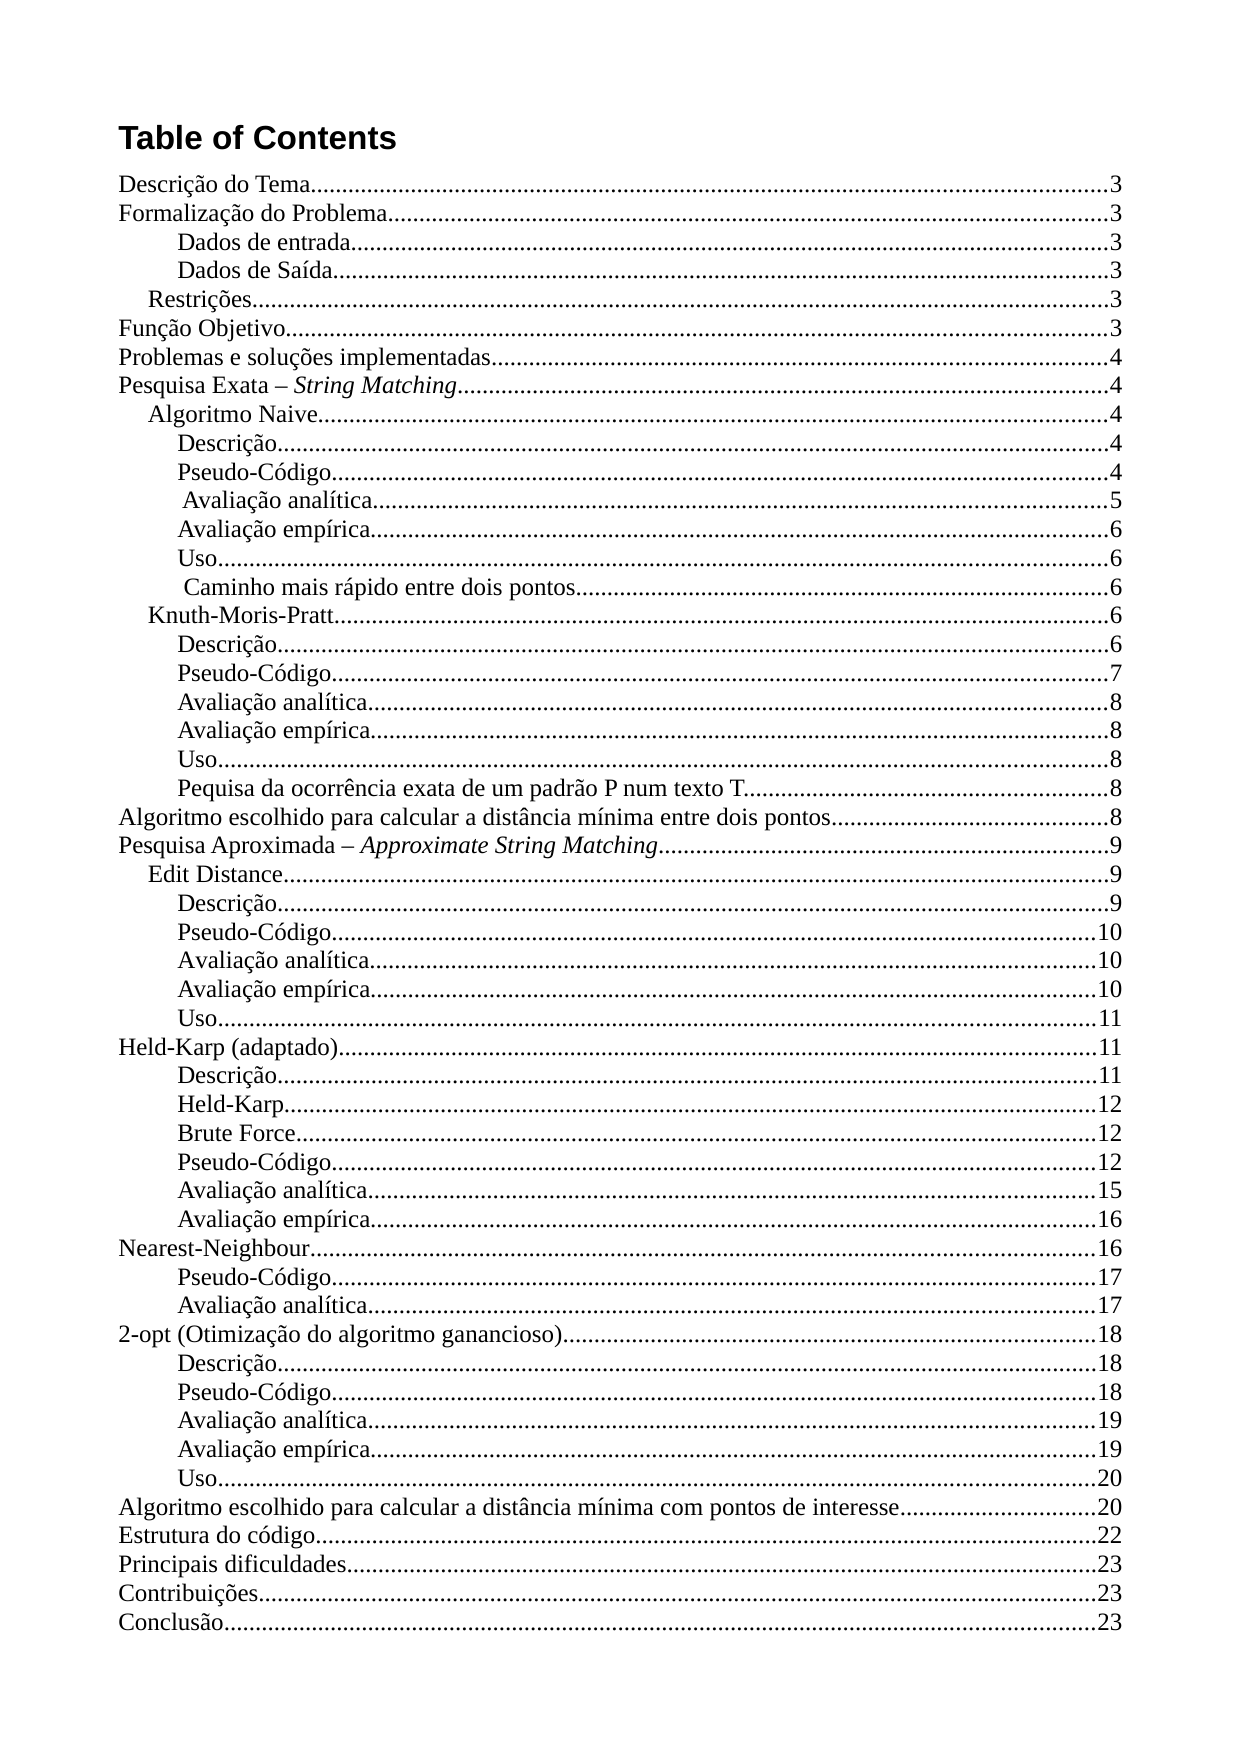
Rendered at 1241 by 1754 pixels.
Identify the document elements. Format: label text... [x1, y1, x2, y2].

text Principais dificuldades 23 [118, 1549, 1122, 1578]
text Algoritmo Naive 4 [148, 399, 1122, 428]
text Pseudo-Código 7 [177, 658, 1122, 687]
text Função Objetivo 3 [118, 313, 1122, 342]
text 2-opt (Otimização do algoritmo ganancioso) 18 [118, 1319, 1122, 1348]
text Pseudo-Código 17 [177, 1262, 1122, 1290]
text Conclusão 23 [118, 1607, 1122, 1635]
text Uso 11 [177, 1003, 1122, 1032]
text Estrutura do código 22 [118, 1520, 1122, 1549]
text Avaliação analítica 10 [177, 945, 1122, 974]
text Descrição 18 [177, 1348, 1122, 1377]
text Problemas e soluções implementadas 4 [118, 342, 1122, 370]
text Avaliação analítica 19 [177, 1405, 1122, 1434]
text Descrição 11 [177, 1060, 1122, 1089]
text Pesquisa Aproximada – Approximate String Matching 9 [118, 830, 1122, 859]
text Avaliação analítica 5 [177, 485, 1122, 514]
text Avaliação empírica 6 [177, 514, 1122, 543]
text Dados de Saída 3 [177, 255, 1122, 284]
text Pseudo-Código 18 [177, 1377, 1122, 1405]
subtitle Table of Contents [118, 118, 1122, 157]
text Pseudo-Código 12 [177, 1147, 1122, 1175]
text Dados de entrada 3 [177, 227, 1122, 255]
text Caminho mais rápido entre dois pontos 6 [177, 572, 1122, 600]
text Uso 6 [177, 543, 1122, 572]
text Restrições 3 [148, 284, 1122, 313]
text Edit Distance 9 [148, 859, 1122, 888]
text Uso 8 [177, 744, 1122, 773]
text Descrição 6 [177, 629, 1122, 658]
text Uso 20 [177, 1463, 1122, 1492]
text Pseudo-Código 10 [177, 917, 1122, 945]
text Pesquisa Exata – String Matching 4 [118, 370, 1122, 399]
text Descrição 9 [177, 888, 1122, 917]
text Avaliação empírica 19 [177, 1434, 1122, 1463]
text Descrição 4 [177, 428, 1122, 457]
text Brute Force 12 [177, 1118, 1122, 1147]
text Held-Karp 12 [177, 1089, 1122, 1118]
text Avaliação analítica 8 [177, 687, 1122, 715]
text Avaliação empírica 8 [177, 715, 1122, 744]
text Algoritmo escolhido para calcular a distância mínima com pontos de interesse 20 [118, 1492, 1122, 1520]
text Formalização do Problema 3 [118, 198, 1122, 227]
text Held-Karp (adaptado) 11 [118, 1032, 1122, 1060]
text Avaliação empírica 16 [177, 1204, 1122, 1233]
text Avaliação analítica 17 [177, 1290, 1122, 1319]
text Descrição do Tema 3 [118, 169, 1122, 198]
text Algoritmo escolhido para calcular a distância mínima entre dois pontos 8 [118, 802, 1122, 830]
text Nearest-Neighbour 16 [118, 1233, 1122, 1262]
text Knuth-Moris-Pratt 6 [148, 600, 1122, 629]
text Avaliação empírica 10 [177, 974, 1122, 1003]
text Avaliação analítica 15 [177, 1175, 1122, 1204]
text Pequisa da ocorrência exata de um padrão P num texto T. 8 [177, 773, 1122, 802]
text Pseudo-Código 4 [177, 457, 1122, 485]
text Contribuições 23 [118, 1578, 1122, 1607]
